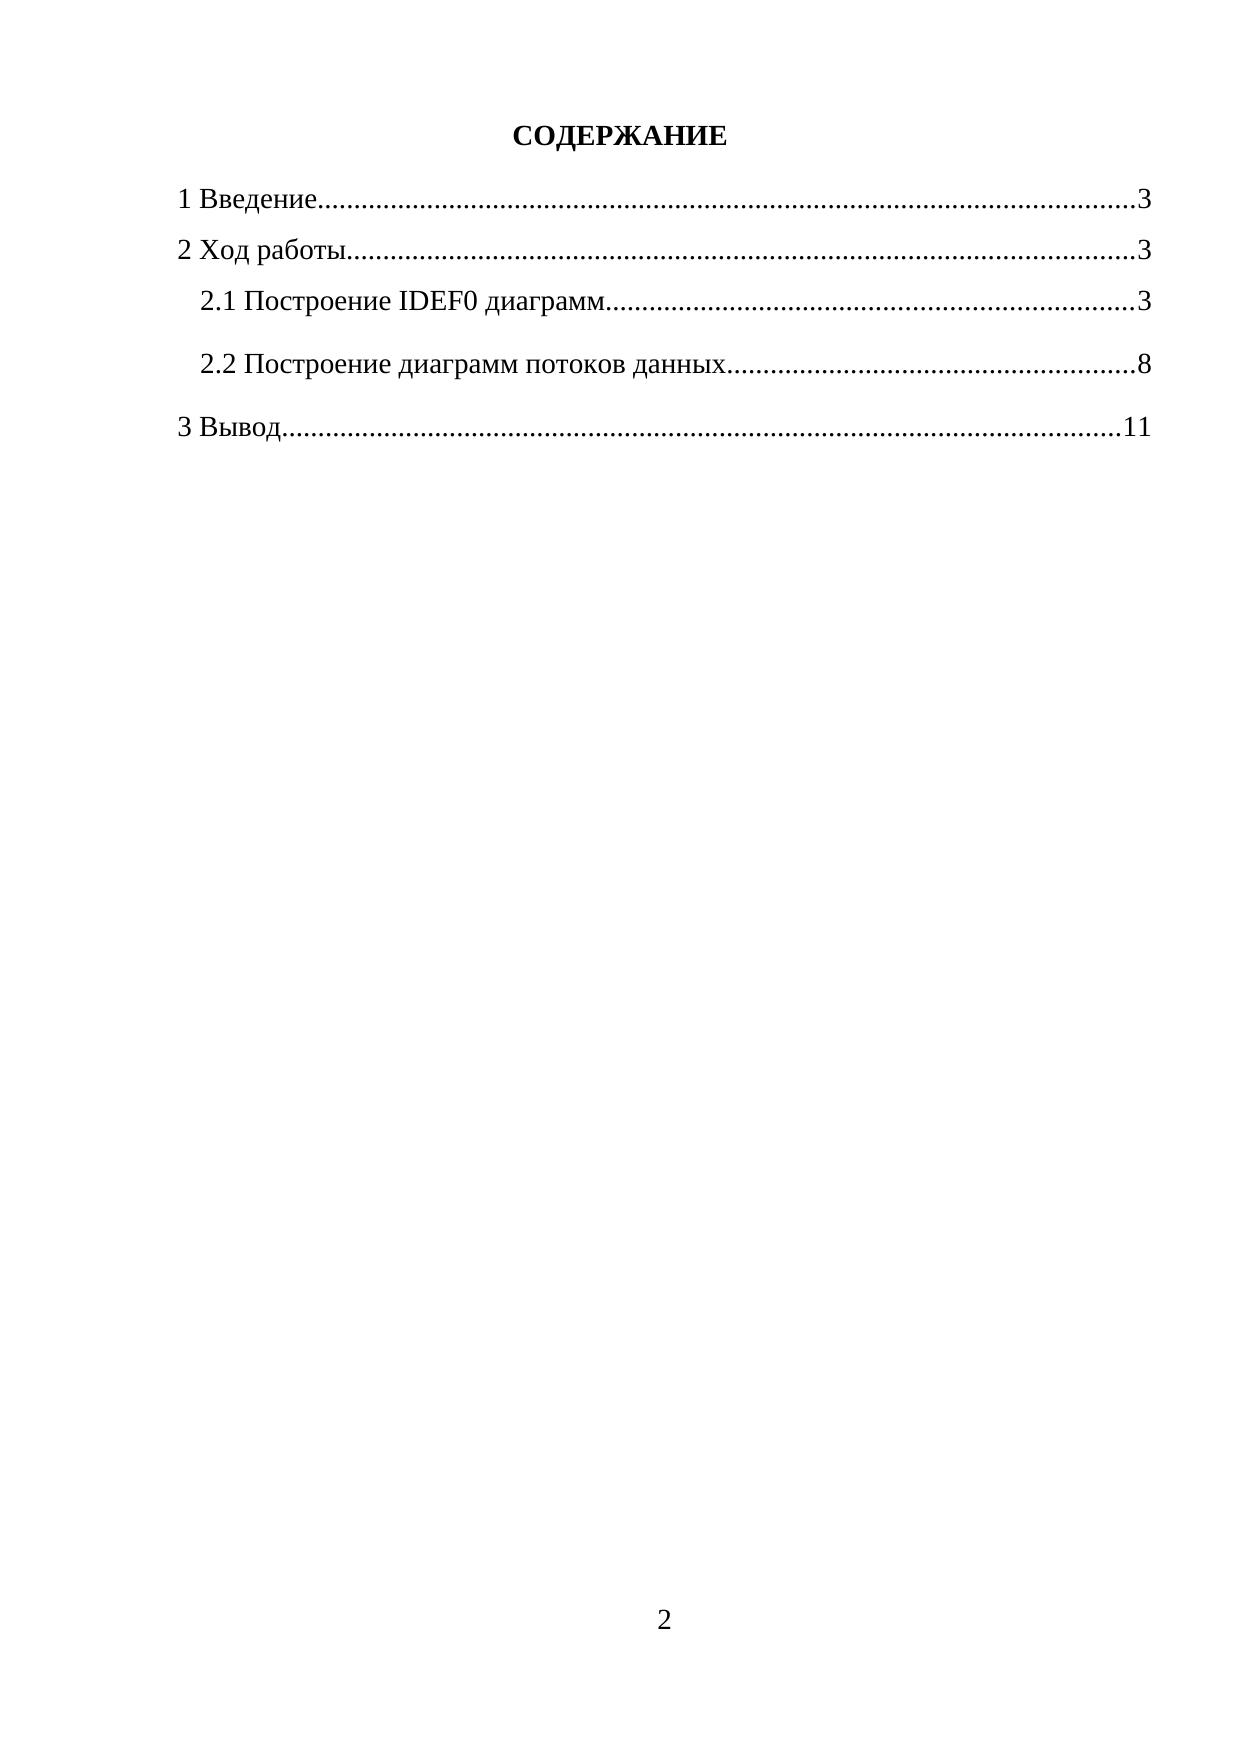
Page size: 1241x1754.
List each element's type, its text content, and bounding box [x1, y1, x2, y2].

text СОДЕРЖАНИЕ [0, 118, 1240, 152]
text 3 Вывод 11 [177, 409, 1152, 442]
text 2 Ход работы 3 [177, 232, 1152, 266]
text 2.2 Построение диаграмм потоков данных 8 [200, 346, 1152, 379]
text 1 Введение 3 [177, 181, 1152, 214]
text 2.1 Построение IDEF0 диаграмм 3 [200, 283, 1152, 317]
